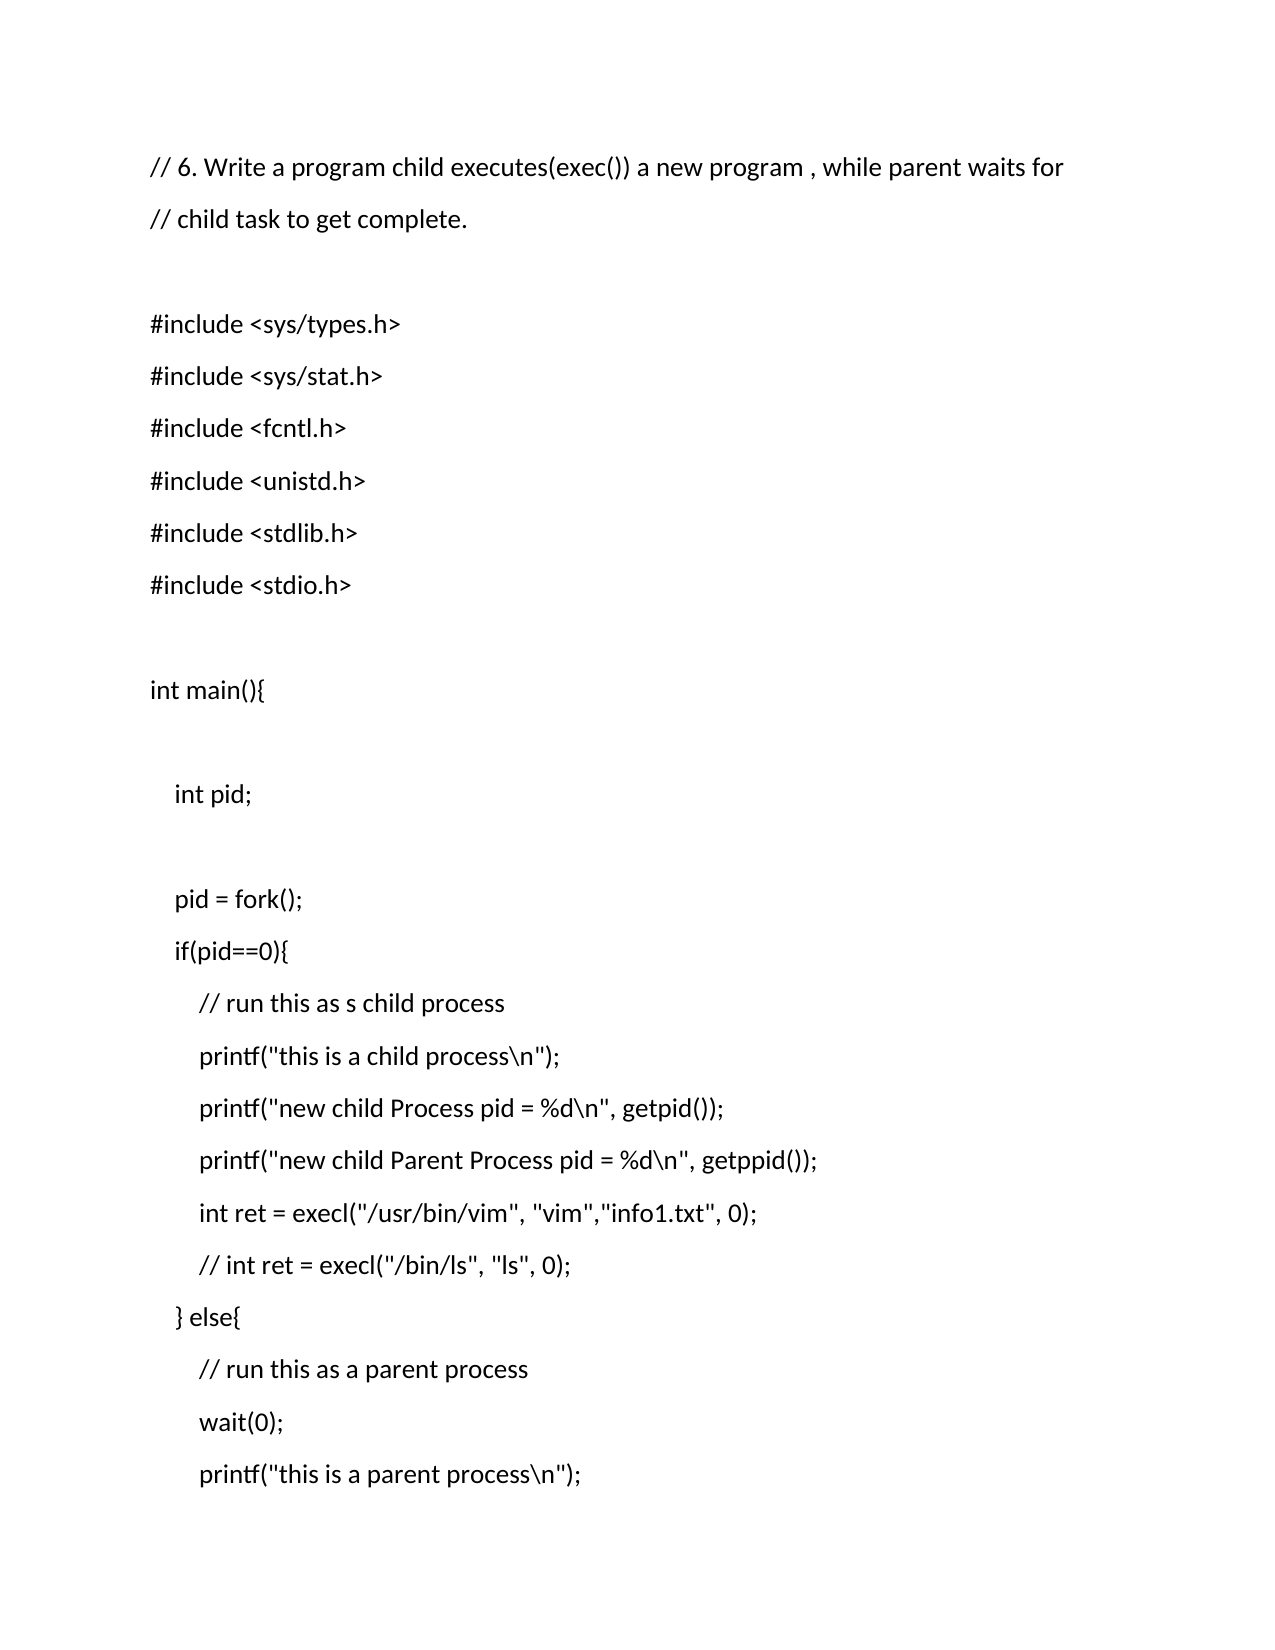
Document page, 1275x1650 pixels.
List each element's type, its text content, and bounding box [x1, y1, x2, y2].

text #include <stdlib.h> [150, 516, 1125, 549]
text #include <unistd.h> [150, 464, 1125, 497]
text printf("new child Process pid = %d\n", getpid()); [150, 1091, 1125, 1124]
text wait(0); [150, 1405, 1125, 1438]
text // child task to get complete. [150, 202, 1125, 235]
text } else{ [150, 1300, 1125, 1333]
text printf("new child Parent Process pid = %d\n", getppid()); [150, 1143, 1125, 1177]
text // int ret = execl("/bin/ls", "ls", 0); [150, 1248, 1125, 1281]
text if(pid==0){ [150, 934, 1125, 967]
text pid = fork(); [150, 882, 1125, 915]
text #include <stdio.h> [150, 568, 1125, 601]
text #include <sys/stat.h> [150, 359, 1125, 392]
text // run this as a parent process [150, 1353, 1125, 1386]
text printf("this is a parent process\n"); [150, 1457, 1125, 1490]
text int pid; [150, 777, 1125, 811]
text printf("this is a child process\n"); [150, 1039, 1125, 1072]
text #include <sys/types.h> [150, 307, 1125, 340]
text #include <fcntl.h> [150, 411, 1125, 444]
text int ret = execl("/usr/bin/vim", "vim","info1.txt", 0); [150, 1196, 1125, 1229]
text int main(){ [150, 673, 1125, 706]
text // 6. Write a program child executes(exec()) a new program , while parent waits for [150, 150, 1125, 183]
text // run this as s child process [150, 987, 1125, 1020]
